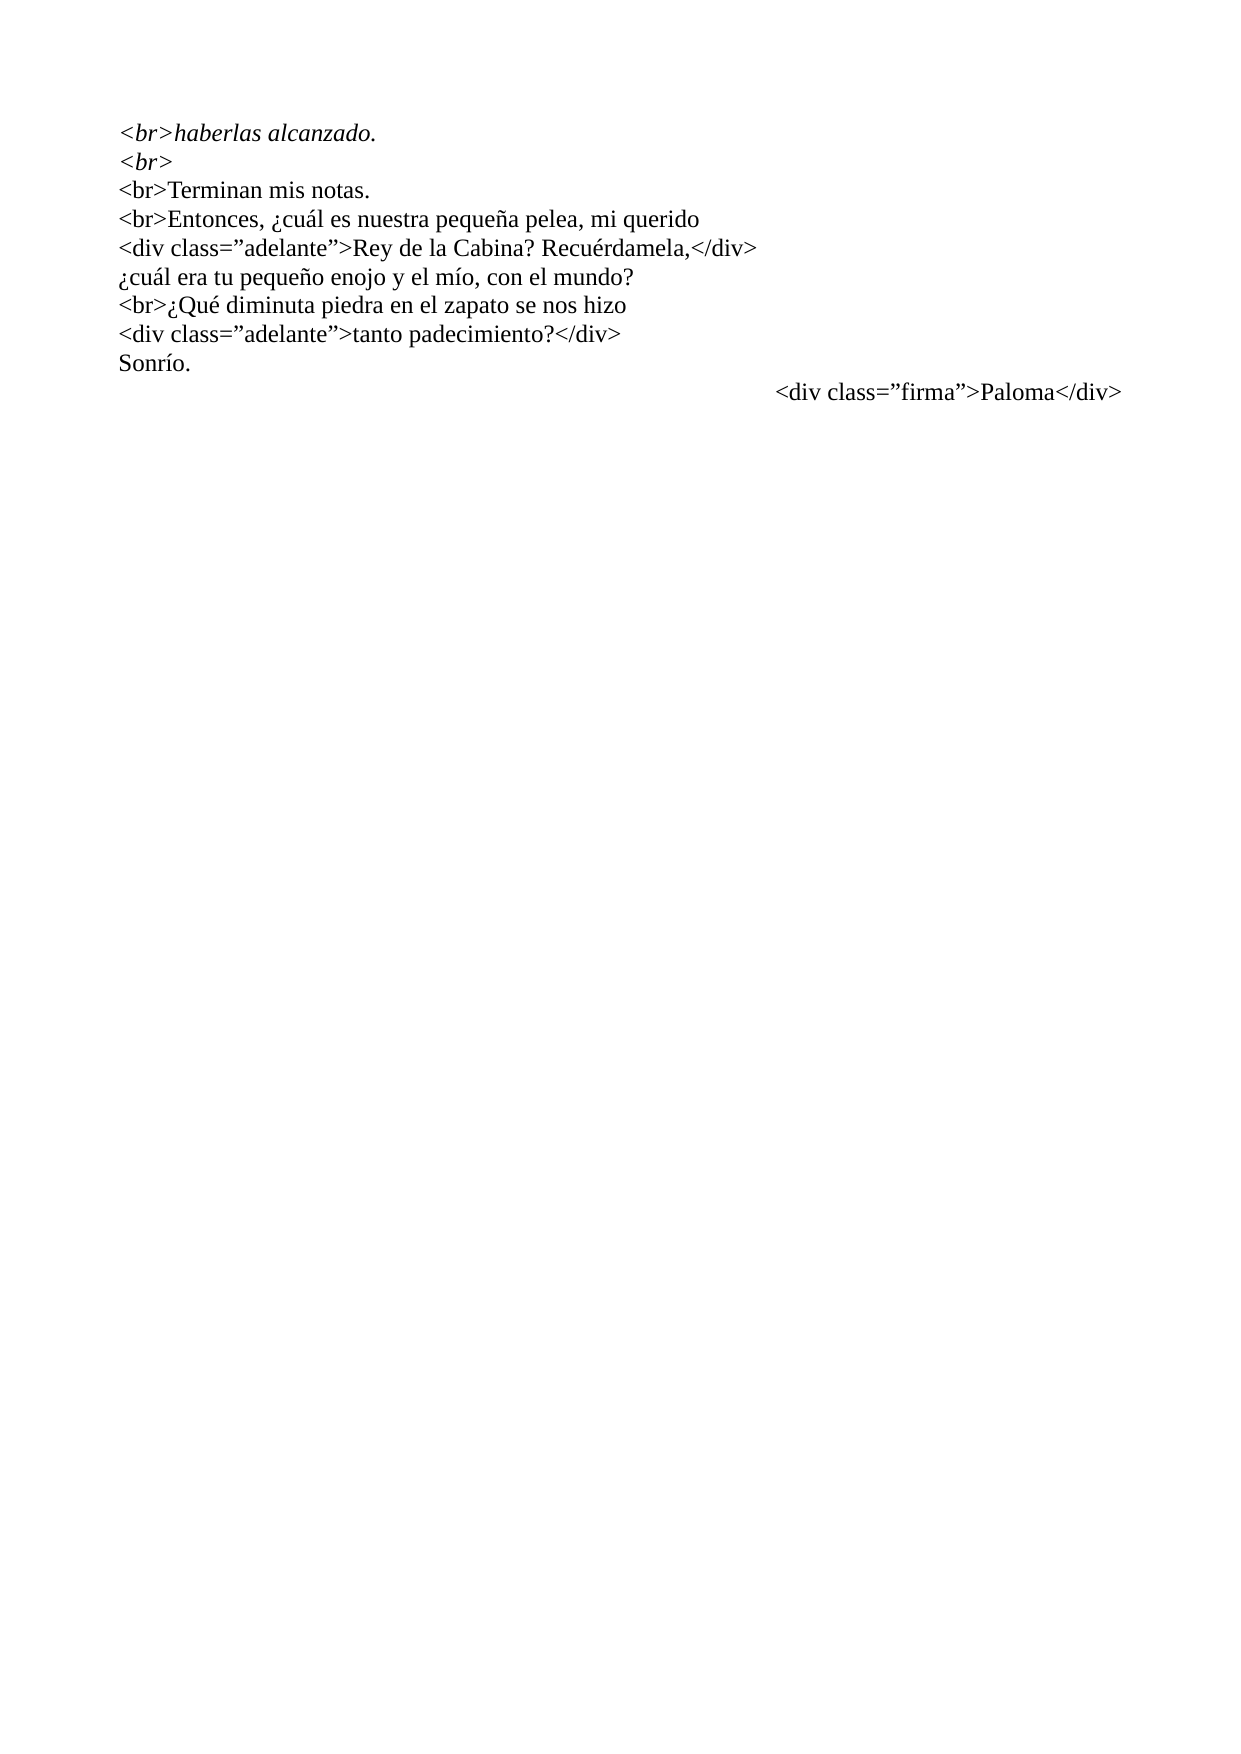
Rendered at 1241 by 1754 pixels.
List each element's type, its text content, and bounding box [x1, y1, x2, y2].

text <br> [118, 147, 1122, 176]
text <br>haberlas alcanzado. [118, 118, 1122, 147]
text <div class=”firma”>Paloma</div> [118, 377, 1122, 406]
text <br>Entonces, ¿cuál es nuestra pequeña pelea, mi querido [118, 204, 1122, 233]
text Sonrío. [118, 348, 1122, 377]
text <br>¿Qué diminuta piedra en el zapato se nos hizo [118, 291, 1122, 319]
text ¿cuál era tu pequeño enojo y el mío, con el mundo? [118, 262, 1122, 291]
text <div class=”adelante”>Rey de la Cabina? Recuérdamela,</div> [118, 233, 1122, 262]
text <br>Terminan mis notas. [118, 176, 1122, 204]
text <div class=”adelante”>tanto padecimiento?</div> [118, 319, 1122, 348]
